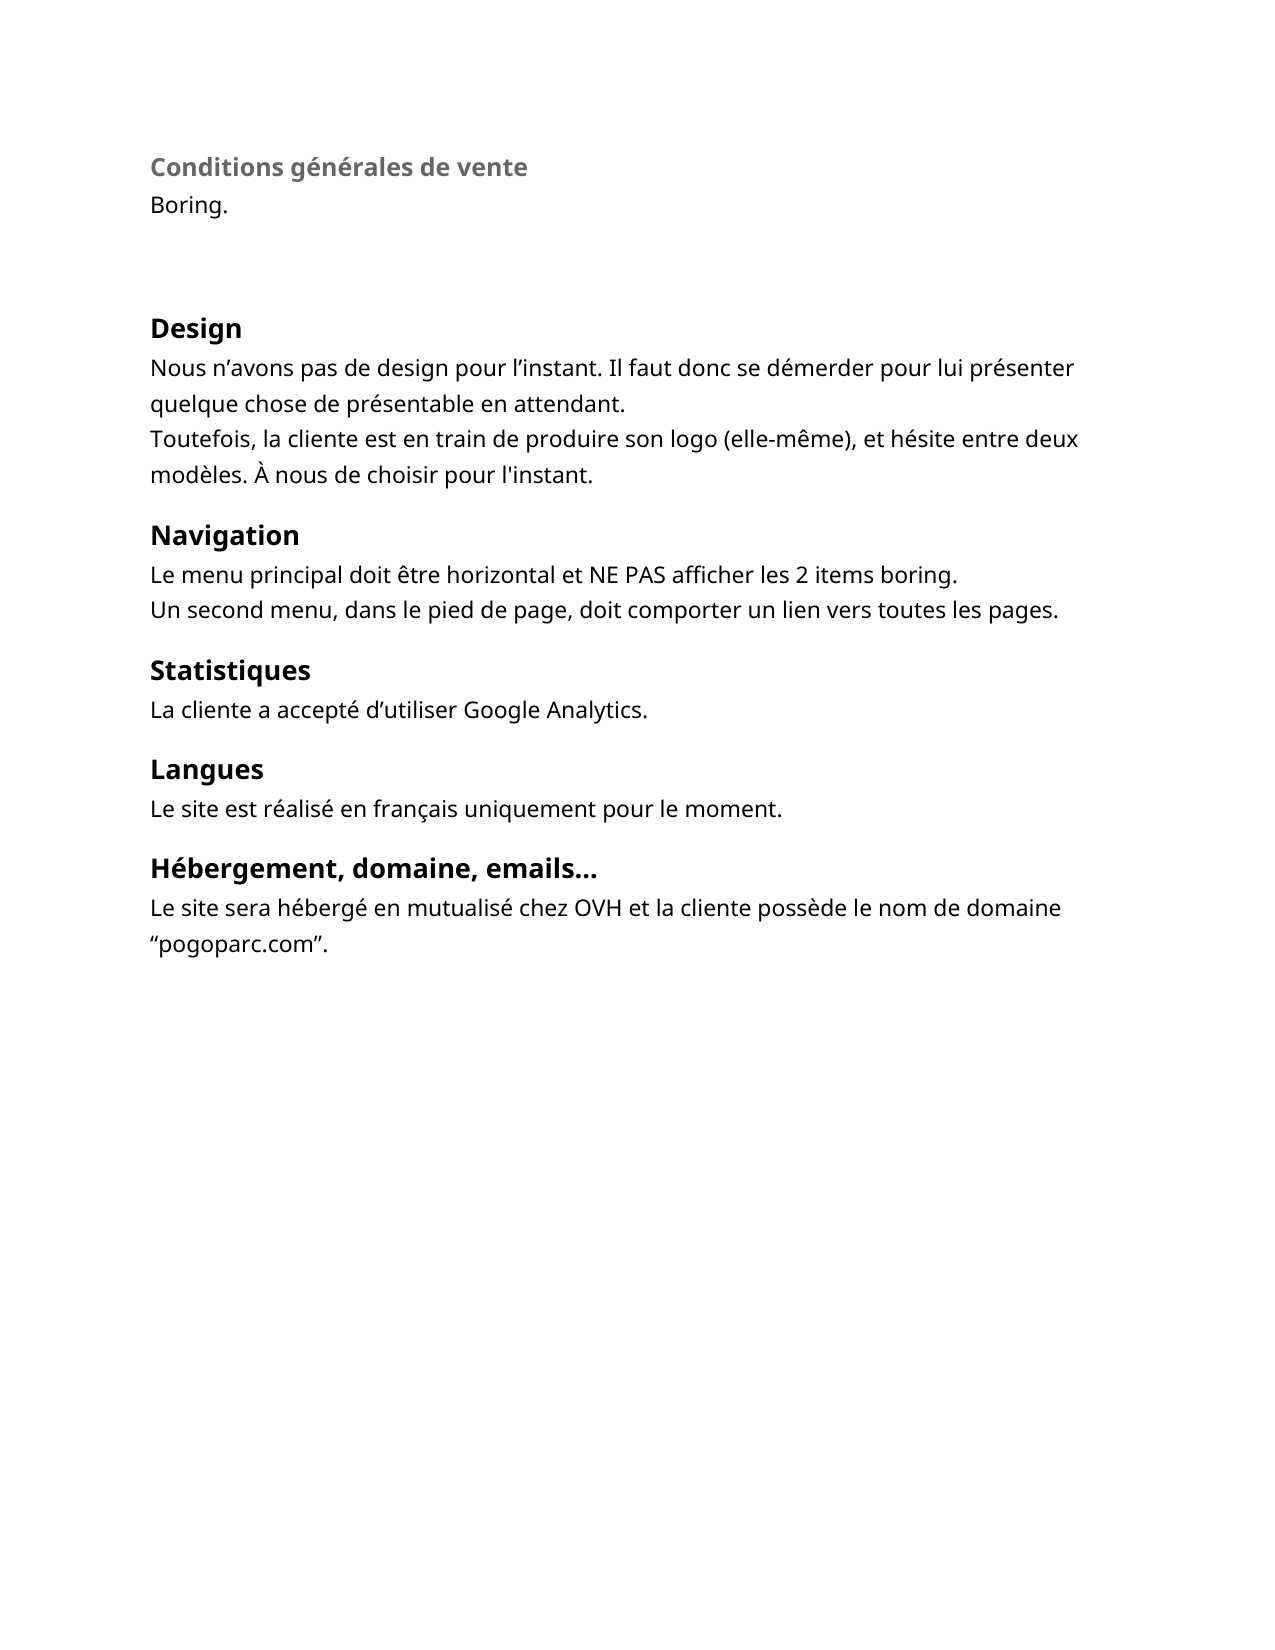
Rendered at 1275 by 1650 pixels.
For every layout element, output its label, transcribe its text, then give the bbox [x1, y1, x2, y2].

subtitle Navigation [150, 516, 1125, 553]
subtitle Hébergement, domaine, emails... [150, 849, 1125, 886]
text Boring. [150, 189, 1125, 220]
text Un second menu, dans le pied de page, doit comporter un lien vers toutes les pages. [150, 594, 1125, 626]
subtitle Statistiques [150, 651, 1125, 688]
text Le site est réalisé en français uniquement pour le moment. [150, 793, 1125, 824]
subtitle Design [150, 309, 1125, 346]
text Le site sera hébergé en mutualisé chez OVH et la cliente possède le nom de domaine “pogoparc.com”. [150, 892, 1125, 959]
subtitle Conditions générales de vente [150, 150, 1125, 184]
text La cliente a accepté d’utiliser Google Analytics. [150, 694, 1125, 725]
text Nous n’avons pas de design pour l’instant. Il faut donc se démerder pour lui présenter quelque chose de présentable en attendant. [150, 352, 1125, 419]
text Toutefois, la cliente est en train de produire son logo (elle-même), et hésite entre deux modèles. À nous de choisir pour l'instant. [150, 423, 1125, 491]
text Le menu principal doit être horizontal et NE PAS afficher les 2 items boring. [150, 558, 1125, 590]
subtitle Langues [150, 750, 1125, 787]
